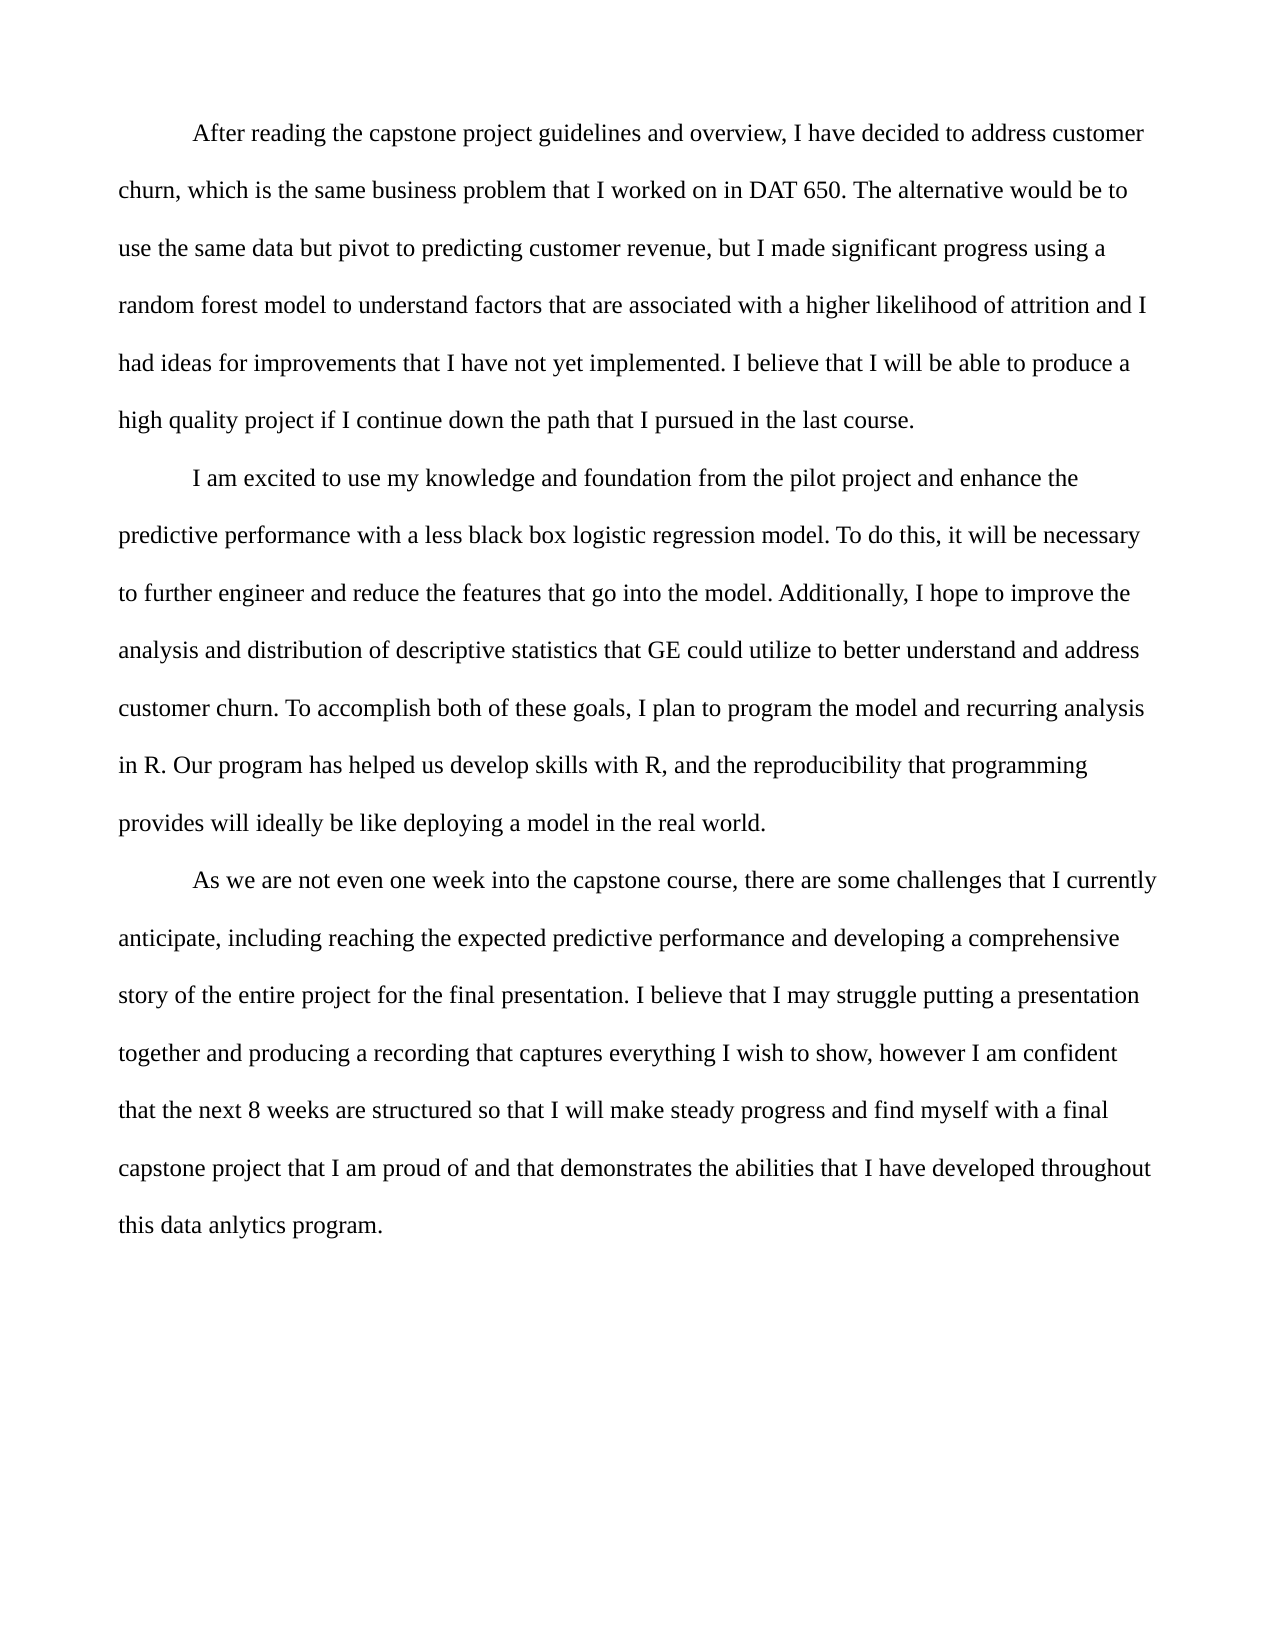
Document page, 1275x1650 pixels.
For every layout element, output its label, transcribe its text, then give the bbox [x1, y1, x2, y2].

text I am excited to use my knowledge and foundation from the pilot project and enhance the predictive performance with a less black box logistic regression model. To do this, it will be necessary to further engineer and reduce the features that go into the model. Additionally, I hope to improve the analysis and distribution of descriptive statistics that GE could utilize to better understand and address customer churn. To accomplish both of these goals, I plan to program the model and recurring analysis in R. Our program has helped us develop skills with R, and the reproducibility that programming provides will ideally be like deploying a model in the real world. [118, 463, 1157, 837]
text As we are not even one week into the capstone course, there are some challenges that I currently anticipate, including reaching the expected predictive performance and developing a comprehensive story of the entire project for the final presentation. I believe that I may struggle putting a presentation together and producing a recording that captures everything I wish to show, however I am confident that the next 8 weeks are structured so that I will make steady progress and find myself with a final capstone project that I am proud of and that demonstrates the abilities that I have developed throughout this data anlytics program. [118, 866, 1157, 1239]
text After reading the capstone project guidelines and overview, I have decided to address customer churn, which is the same business problem that I worked on in DAT 650. The alternative would be to use the same data but pivot to predicting customer revenue, but I made significant progress using a random forest model to understand factors that are associated with a higher likelihood of attrition and I had ideas for improvements that I have not yet implemented. I believe that I will be able to produce a high quality project if I continue down the path that I pursued in the last course. [118, 118, 1157, 434]
